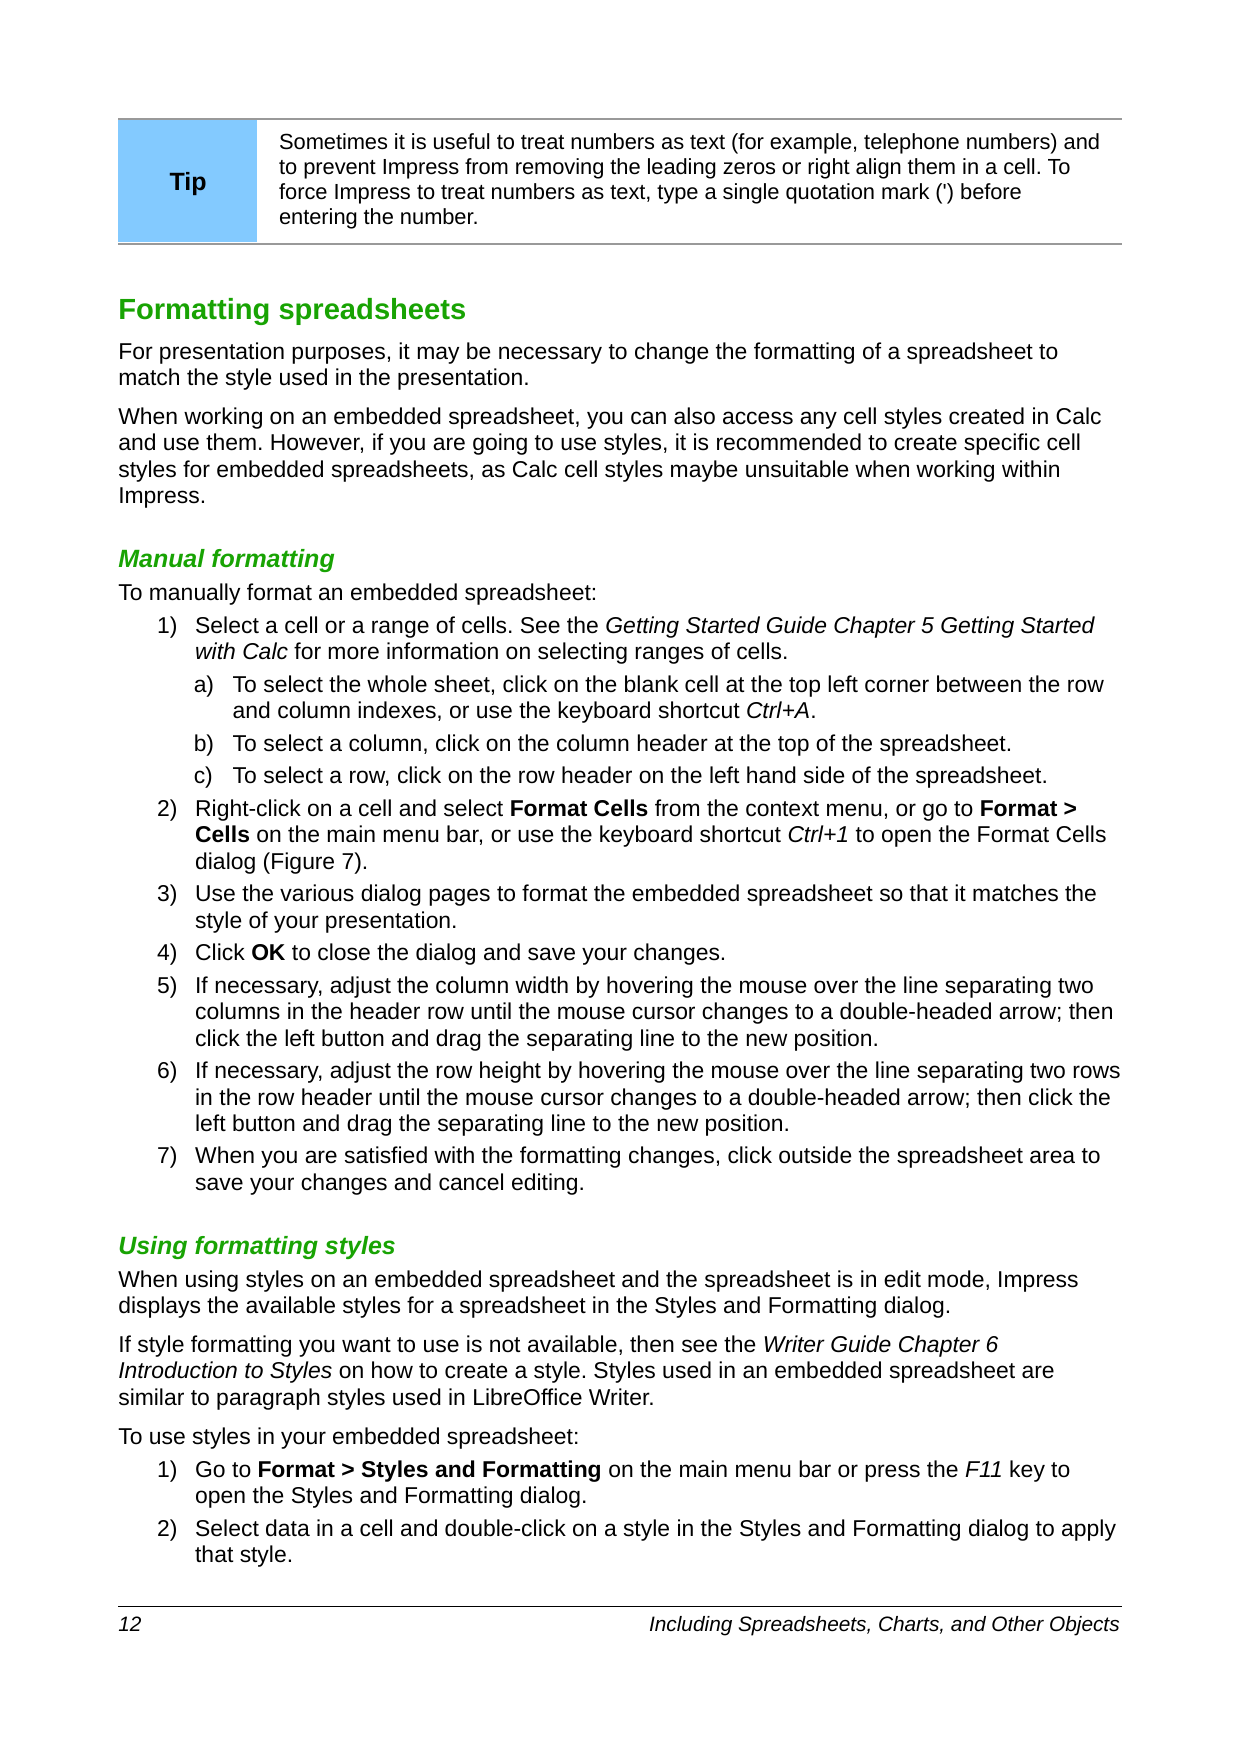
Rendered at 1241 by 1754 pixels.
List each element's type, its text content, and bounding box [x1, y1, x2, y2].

subtitle Formatting spreadsheets [118, 292, 1122, 325]
table_header Tip [118, 120, 257, 242]
text For presentation purposes, it may be necessary to change the formatting of a spreadsheet to match the style used in the presentation. [118, 338, 1122, 390]
list If necessary, adjust the column width by hovering the mouse over the line separating two columns in the header row until the mouse cursor changes to a double-headed arrow; then click the left button and drag the separating line to the new position. [177, 972, 1122, 1051]
list To select a row, click on the row header on the left hand side of the spreadsheet. [193, 762, 1122, 789]
list Select a cell or a range of cells. See the Getting Started Guide Chapter 5 Getting Started with Calc for more information on selecting ranges of cells. [177, 612, 1122, 664]
list Click OK to close the dialog and save your changes. [177, 939, 1122, 966]
list If necessary, adjust the row height by hovering the mouse over the line separating two rows in the row header until the mouse cursor changes to a double-headed arrow; then click the left button and drag the separating line to the new position. [177, 1057, 1122, 1136]
list To select a column, click on the column header at the top of the spreadsheet. [193, 730, 1122, 756]
text When working on an embedded spreadsheet, you can also access any cell styles created in Calc and use them. However, if you are going to use styles, it is recommended to create specific cell styles for embedded spreadsheets, as Calc cell styles maybe unsuitable when working within Impress. [118, 403, 1122, 508]
text When using styles on an embedded spreadsheet and the spreadsheet is in edit mode, Impress displays the available styles for a spreadsheet in the Styles and Formatting dialog. [118, 1266, 1122, 1319]
text If style formatting you want to use is not available, then see the Writer Guide Chapter 6 Introduction to Styles on how to create a style. Styles used in an embedded spreadsheet are similar to paragraph styles used in LibreOffice Writer. [118, 1331, 1122, 1410]
subtitle Manual formatting [118, 544, 1122, 573]
table_header Sometimes it is useful to treat numbers as text (for example, telephone numbers) and to prevent Impress from removing the leading zeros or right align them in a cell. To force Impress to treat numbers as text, type a single quotation mark (') before entering the number. [258, 120, 1122, 242]
list Use the various dialog pages to format the embedded spreadsheet so that it matches the style of your presentation. [177, 880, 1122, 933]
list To manually format an embedded spreadsheet: [118, 579, 1122, 605]
subtitle Using formatting styles [118, 1231, 1122, 1259]
list Select data in a cell and double-click on a style in the Styles and Formatting dialog to apply that style. [177, 1514, 1122, 1567]
list When you are satisfied with the formatting changes, click outside the spreadsheet area to save your changes and cancel editing. [177, 1142, 1122, 1195]
list To select the whole sheet, click on the blank cell at the top left corner between the row and column indexes, or use the keyboard shortcut Ctrl+A. [193, 671, 1122, 723]
list Go to Format > Styles and Formatting on the main menu bar or press the F11 key to open the Styles and Formatting dialog. [177, 1456, 1122, 1508]
list Right-click on a cell and select Format Cells from the context menu, or go to Format > Cells on the main menu bar, or use the keyboard shortcut Ctrl+1 to open the Format Cells dialog (Figure 7). [177, 795, 1122, 874]
list To use styles in your embedded spreadsheet: [118, 1423, 1122, 1449]
